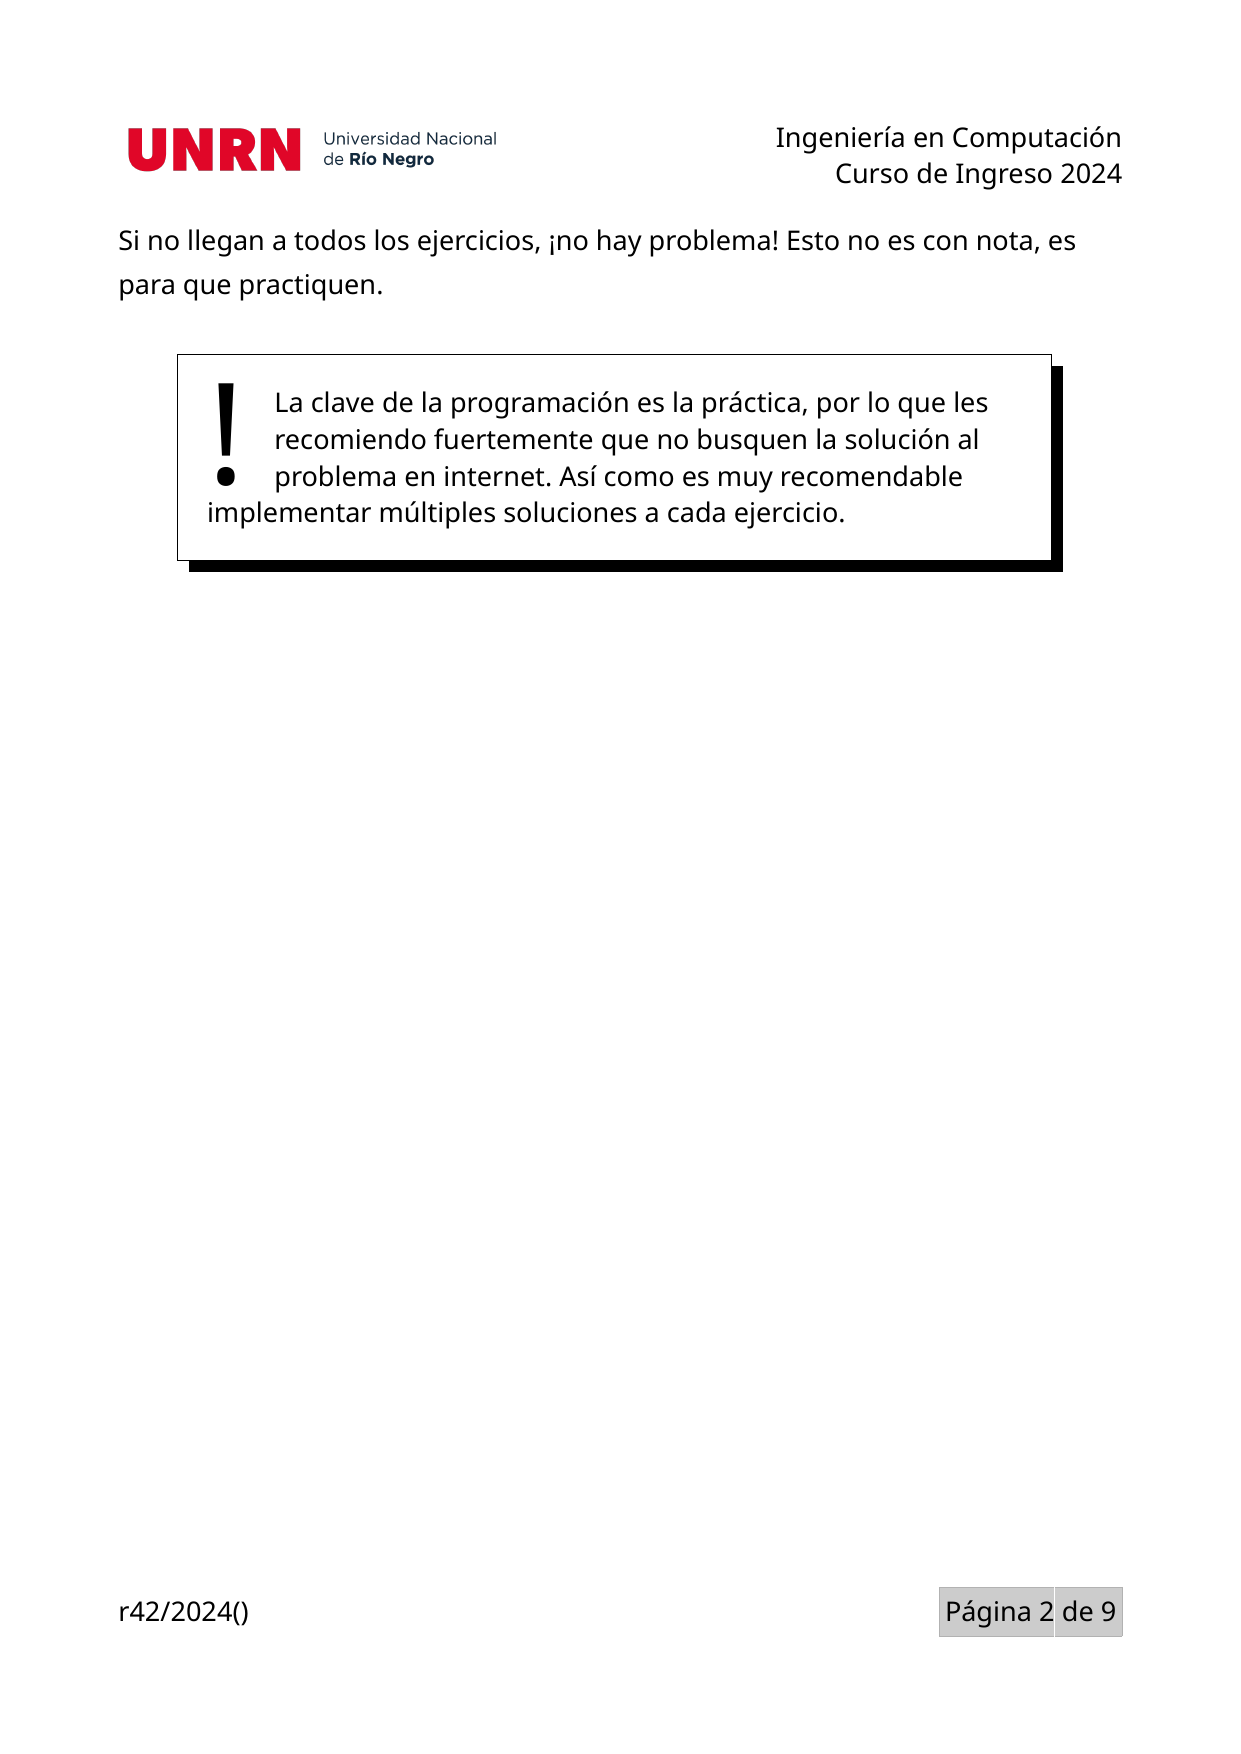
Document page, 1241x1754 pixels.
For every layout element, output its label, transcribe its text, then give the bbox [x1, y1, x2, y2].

picture [118, 118, 505, 180]
text !La clave de la programación es la práctica, por lo que les recomiendo fuertemente que no busquen la solución al problema en internet. Así como es muy recomendable implementar múltiples soluciones a cada ejercicio. [178, 355, 1051, 560]
text Si no llegan a todos los ejercicios, ¡no hay problema! Esto no es con nota, es para que practiquen. [118, 221, 1122, 302]
